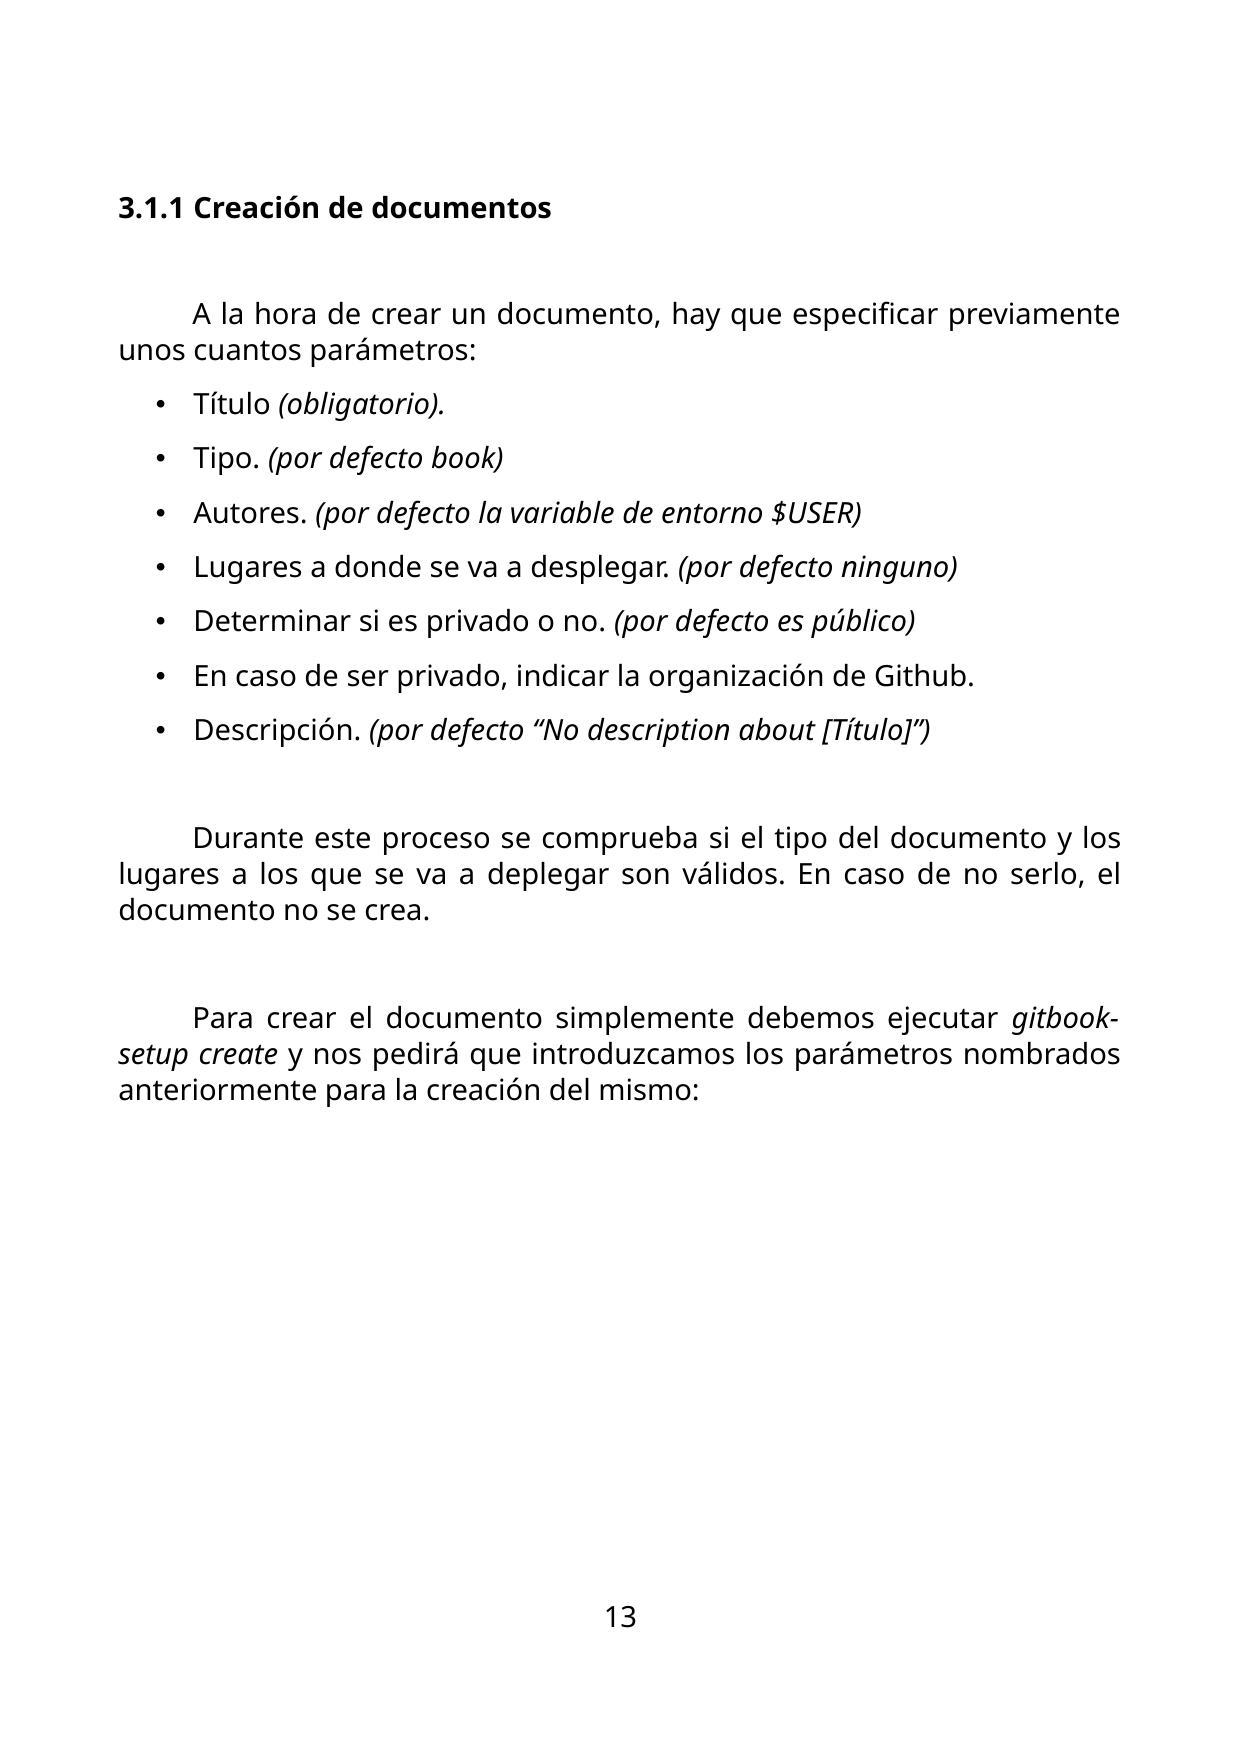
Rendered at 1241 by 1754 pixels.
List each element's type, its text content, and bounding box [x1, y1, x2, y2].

text A la hora de crear un documento, hay que especificar previamente unos cuantos parámetros: [118, 293, 1122, 369]
list Autores. (por defecto la variable de entorno $USER) [156, 492, 1122, 532]
list Lugares a donde se va a desplegar. (por defecto ninguno) [156, 546, 1122, 586]
list Tipo. (por defecto book) [156, 438, 1122, 477]
list En caso de ser privado, indicar la organización de Github. [156, 655, 1122, 694]
subtitle Creación de documentos [118, 187, 1122, 227]
list Título (obligatorio). [156, 383, 1122, 423]
text Para crear el documento simplemente debemos ejecutar gitbook-setup create y nos pedirá que introduzcamos los parámetros nombrados anteriormente para la creación del mismo: [118, 998, 1122, 1109]
list Determinar si es privado o no. (por defecto es público) [156, 601, 1122, 640]
text Durante este proceso se comprueba si el tipo del documento y los lugares a los que se va a deplegar son válidos. En caso de no serlo, el documento no se crea. [118, 818, 1122, 929]
list Descripción. (por defecto “No description about [Título]”) [156, 709, 1122, 749]
